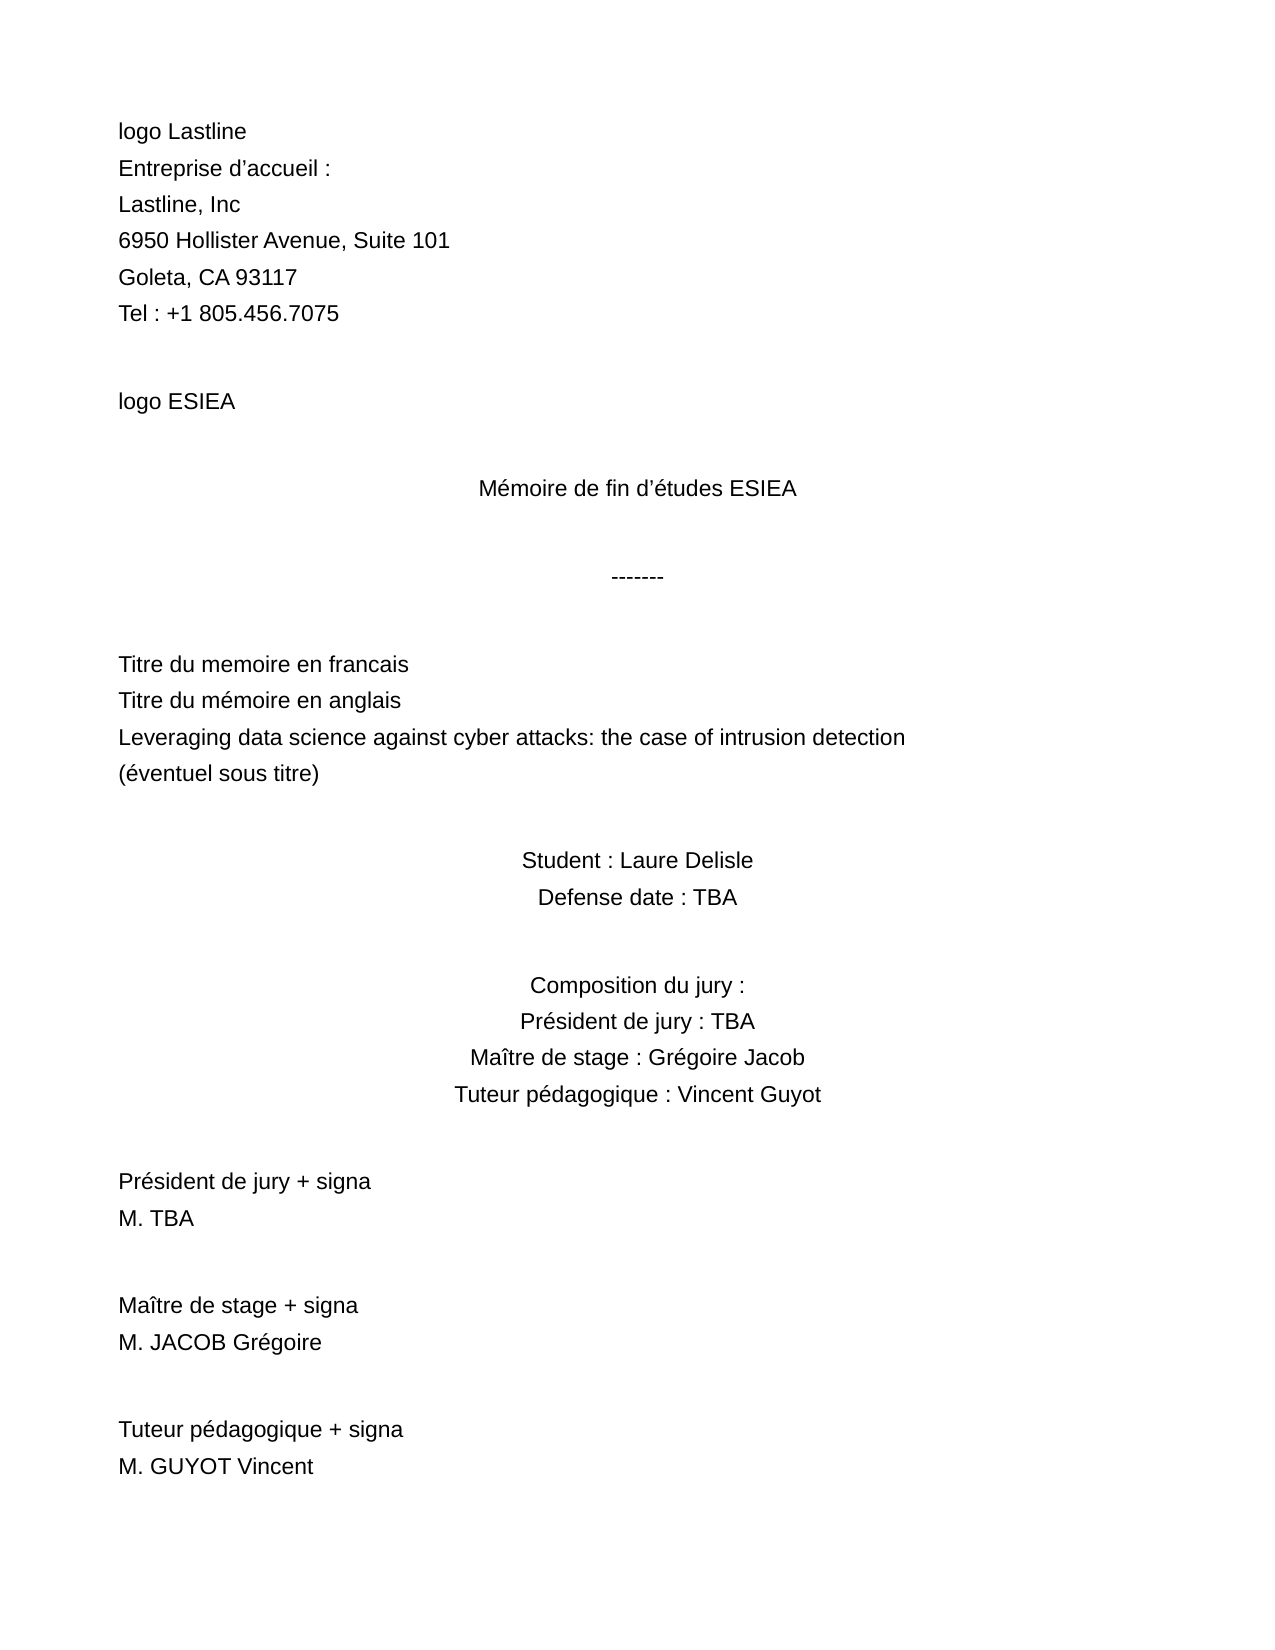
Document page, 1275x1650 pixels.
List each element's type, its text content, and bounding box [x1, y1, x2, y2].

text Lastline, Inc [118, 191, 1157, 217]
text 6950 Hollister Avenue, Suite 101 [118, 227, 1157, 253]
text Leveraging data science against cyber attacks: the case of intrusion detection [118, 723, 1157, 750]
text Student : Laure Delisle [118, 847, 1157, 874]
text Titre du mémoire en anglais [118, 687, 1157, 713]
text Maître de stage : Grégoire Jacob [118, 1044, 1157, 1071]
text Composition du jury : [118, 972, 1157, 998]
text Entreprise d’accueil : [118, 154, 1157, 181]
text Président de jury : TBA [118, 1008, 1157, 1034]
text Goleta, CA 93117 [118, 263, 1157, 290]
text Tel : +1 805.456.7075 [118, 300, 1157, 326]
text logo ESIEA [118, 388, 1157, 414]
text Tuteur pédagogique + signa [118, 1416, 1157, 1443]
text M. GUYOT Vincent [118, 1453, 1157, 1479]
text logo Lastline [118, 118, 1157, 144]
text Maître de stage + signa [118, 1292, 1157, 1319]
text Titre du memoire en francais [118, 651, 1157, 677]
text ------- [118, 563, 1157, 589]
text Président de jury + signa [118, 1168, 1157, 1195]
text Mémoire de fin d’études ESIEA [118, 475, 1157, 502]
text Defense date : TBA [118, 884, 1157, 910]
text M. JACOB Grégoire [118, 1329, 1157, 1355]
text Tuteur pédagogique : Vincent Guyot [118, 1081, 1157, 1107]
text (éventuel sous titre) [118, 760, 1157, 786]
text M. TBA [118, 1205, 1157, 1231]
